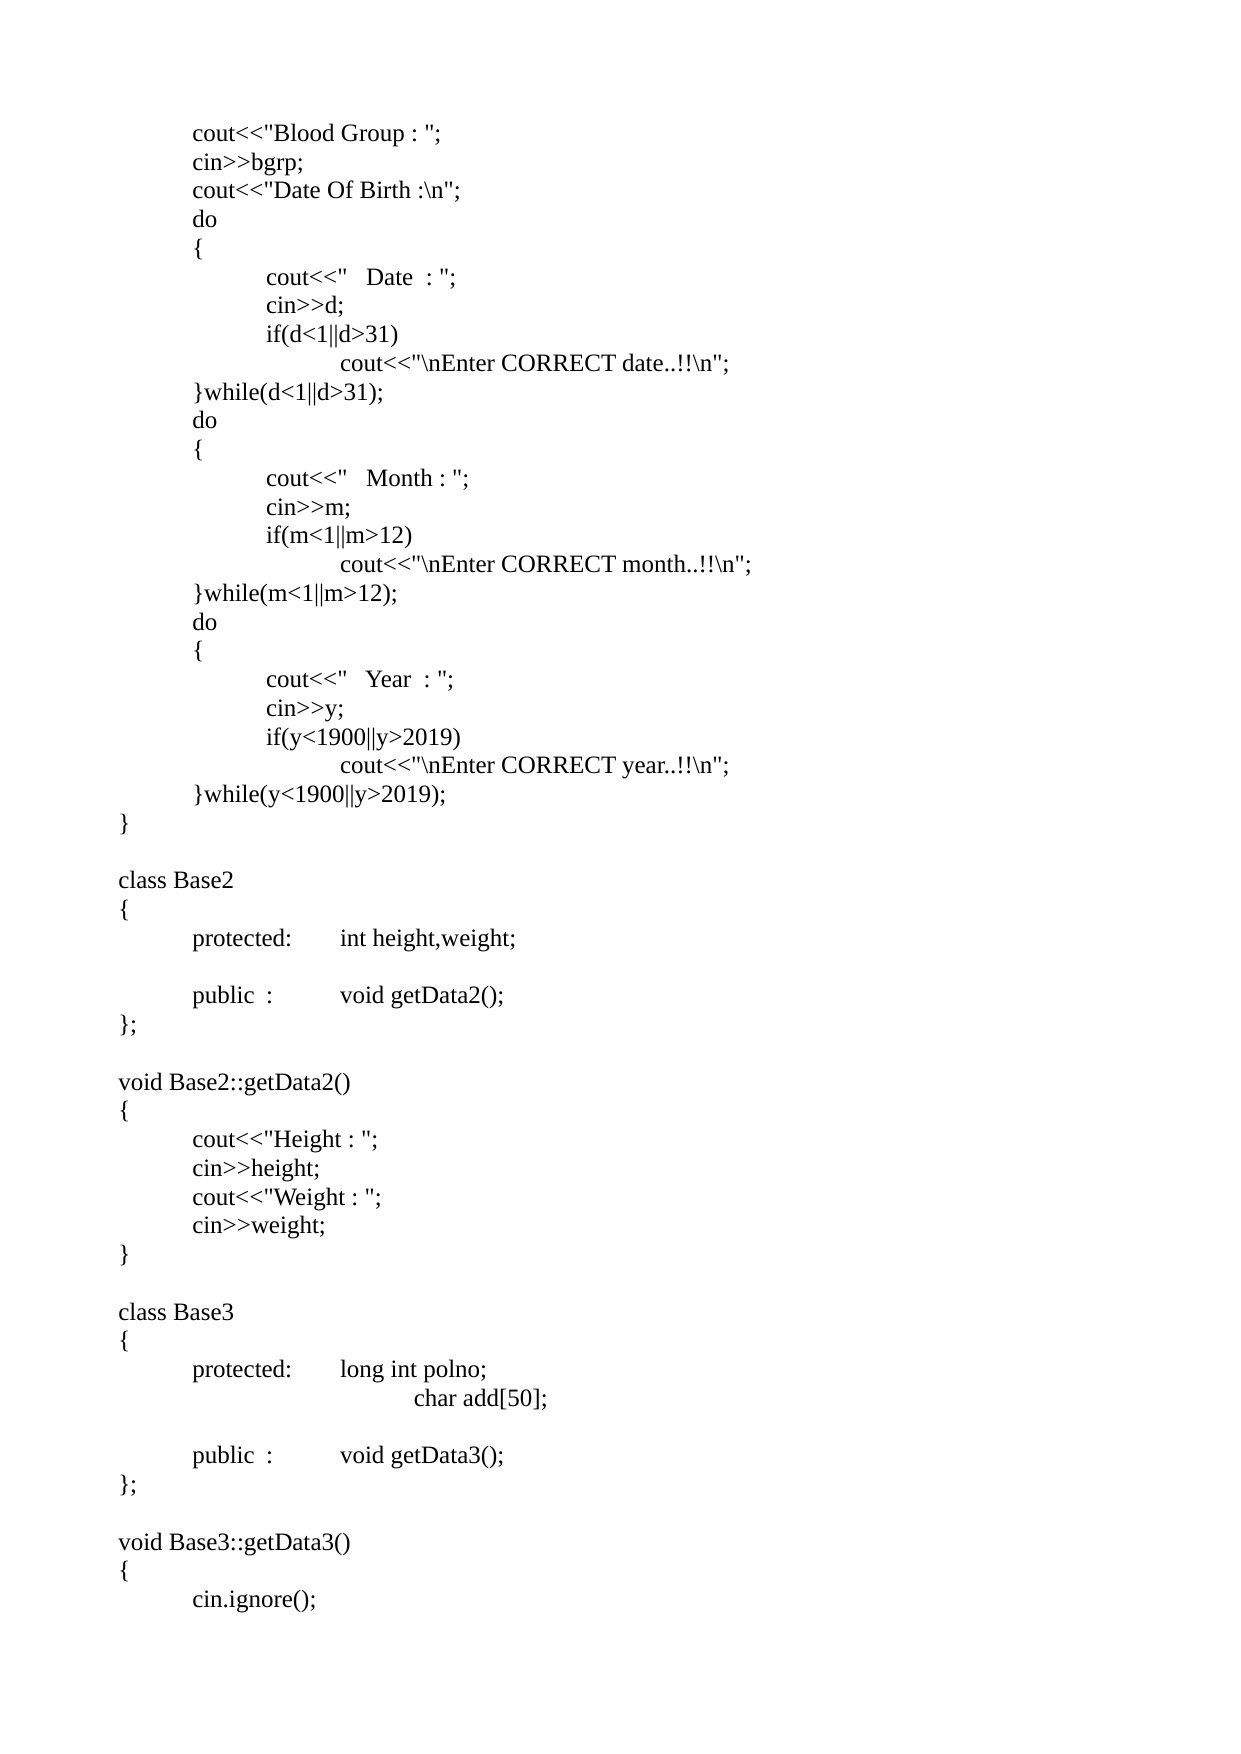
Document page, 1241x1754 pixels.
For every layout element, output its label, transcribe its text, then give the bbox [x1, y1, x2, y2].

text }while(m<1||m>12); [118, 578, 1122, 607]
text }; [118, 1469, 1122, 1498]
text do [118, 607, 1122, 636]
text cout<<"Blood Group : "; [118, 118, 1122, 147]
text void Base2::getData2() [118, 1067, 1122, 1096]
text } [118, 1239, 1122, 1268]
text { [118, 1326, 1122, 1354]
text cout<<" Date : "; [118, 262, 1122, 291]
text cout<<"\nEnter CORRECT date..!!\n"; [118, 348, 1122, 377]
text protected: int height,weight; [118, 923, 1122, 952]
text cin.ignore(); [118, 1584, 1122, 1613]
text { [118, 894, 1122, 923]
text { [118, 434, 1122, 463]
text }while(d<1||d>31); [118, 377, 1122, 406]
text cout<<"Height : "; [118, 1124, 1122, 1153]
text }while(y<1900||y>2019); [118, 779, 1122, 808]
text } [118, 808, 1122, 837]
text cin>>m; [118, 492, 1122, 521]
text { [118, 233, 1122, 262]
text do [118, 406, 1122, 434]
text cout<<" Month : "; [118, 463, 1122, 492]
text cin>>y; [118, 693, 1122, 722]
text cin>>weight; [118, 1211, 1122, 1239]
text void Base3::getData3() [118, 1527, 1122, 1556]
text cout<<"Weight : "; [118, 1182, 1122, 1211]
text do [118, 204, 1122, 233]
text char add[50]; [118, 1383, 1122, 1412]
text cout<<"Date Of Birth :\n"; [118, 176, 1122, 204]
text { [118, 636, 1122, 664]
text protected: long int polno; [118, 1354, 1122, 1383]
text public : void getData2(); [118, 981, 1122, 1009]
text { [118, 1556, 1122, 1584]
text cin>>height; [118, 1153, 1122, 1182]
text public : void getData3(); [118, 1441, 1122, 1469]
text cin>>bgrp; [118, 147, 1122, 176]
text cin>>d; [118, 291, 1122, 319]
text cout<<"\nEnter CORRECT month..!!\n"; [118, 549, 1122, 578]
text cout<<"\nEnter CORRECT year..!!\n"; [118, 751, 1122, 779]
text class Base2 [118, 866, 1122, 894]
text if(y<1900||y>2019) [118, 722, 1122, 751]
text class Base3 [118, 1297, 1122, 1326]
text if(d<1||d>31) [118, 319, 1122, 348]
text if(m<1||m>12) [118, 521, 1122, 549]
text { [118, 1096, 1122, 1124]
text cout<<" Year : "; [118, 664, 1122, 693]
text }; [118, 1009, 1122, 1038]
